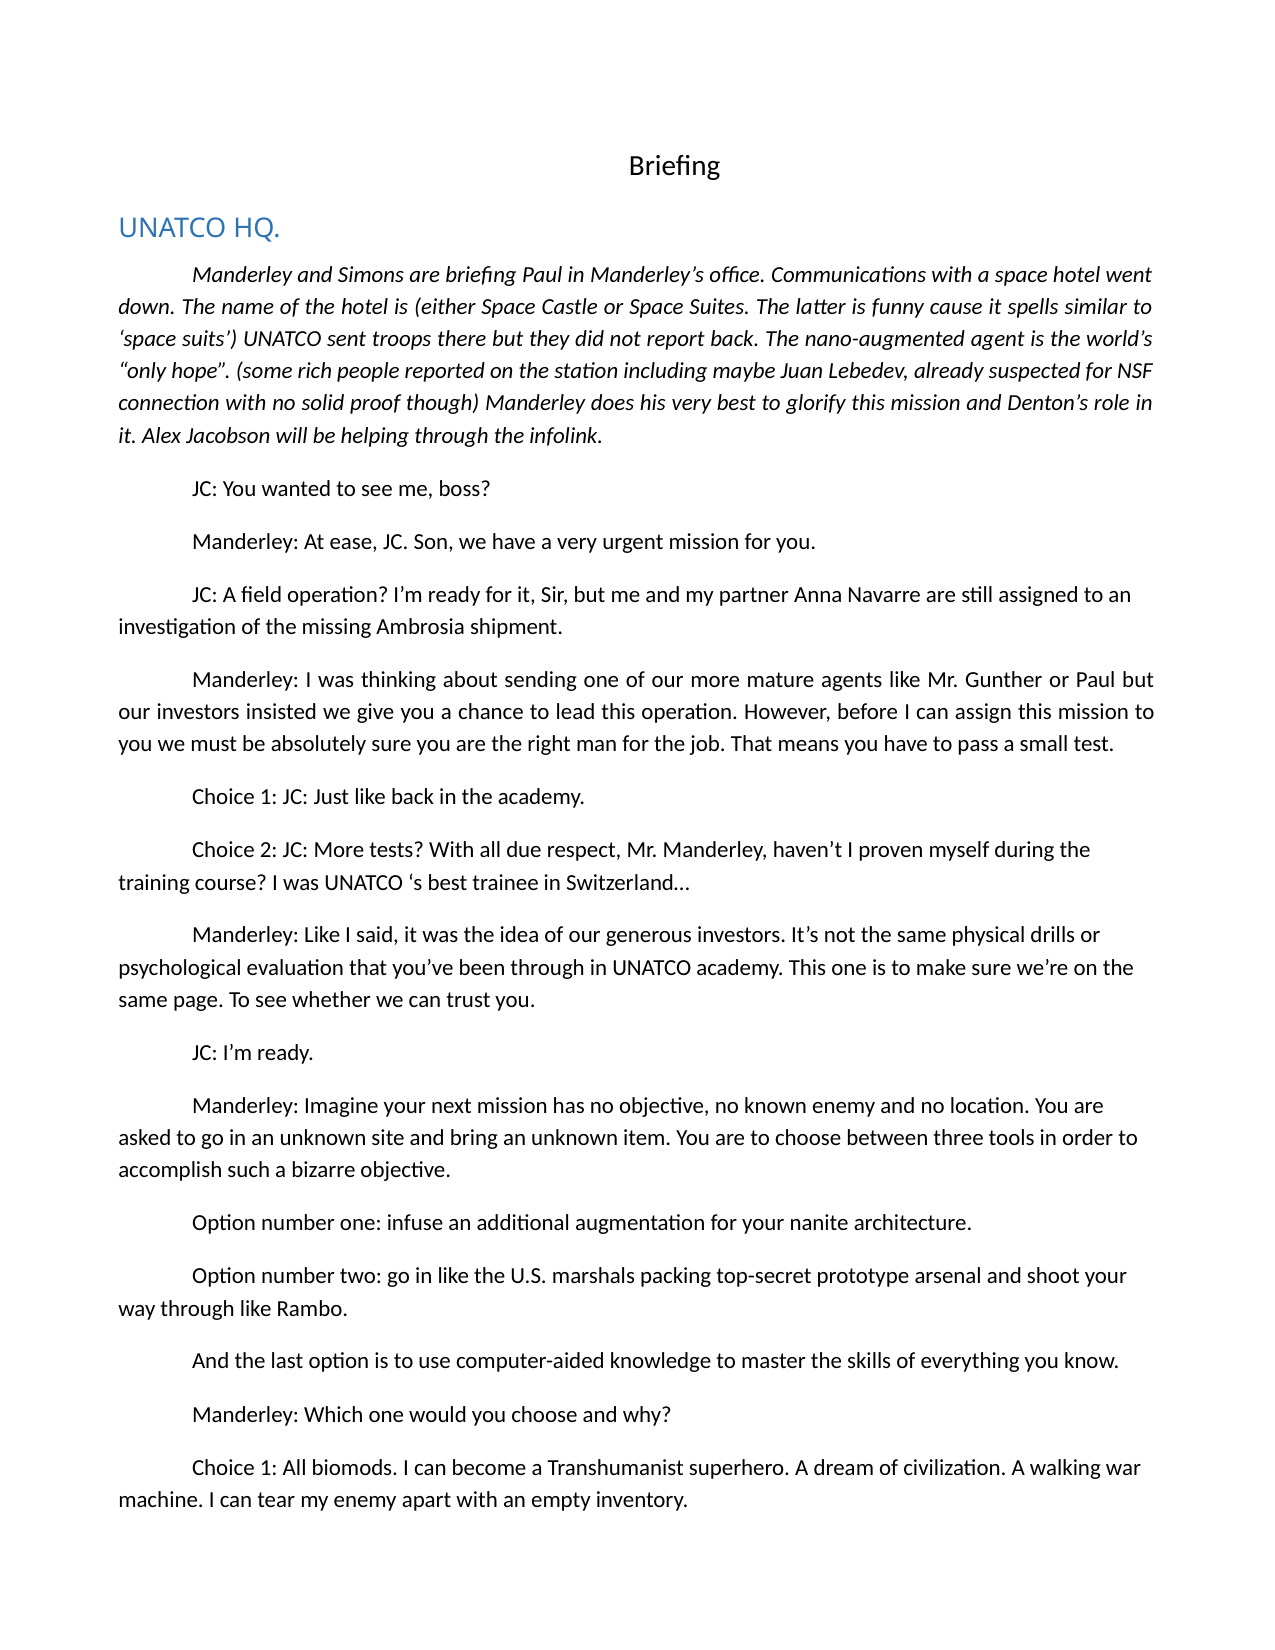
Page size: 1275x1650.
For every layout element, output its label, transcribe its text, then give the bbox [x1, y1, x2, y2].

text Manderley: Which one would you choose and why? [118, 1400, 1157, 1428]
subtitle UNATCO HQ. [118, 209, 1157, 246]
text JC: I’m ready. [118, 1038, 1157, 1066]
text Manderley: I was thinking about sending one of our more mature agents like Mr. Gunther or Paul but our investors insisted we give you a chance to lead this operation. However, before I can assign this mission to you we must be absolutely sure you are the right man for the job. That means you have to pass a small test. [118, 665, 1157, 757]
text Choice 1: JC: Just like back in the academy. [118, 782, 1157, 810]
text JC: A field operation? I’m ready for it, Sir, but me and my partner Anna Navarre are still assigned to an investigation of the missing Ambrosia shipment. [118, 580, 1157, 640]
text Manderley and Simons are briefing Paul in Manderley’s office. Communications with a space hotel went down. The name of the hotel is (either Space Castle or Space Suites. The latter is funny cause it spells similar to ‘space suits’) UNATCO sent troops there but they did not report back. The nano-augmented agent is the world’s “only hope”. (some rich people reported on the station including maybe Juan Lebedev, already suspected for NSF connection with no solid proof though) Manderley does his very best to glorify this mission and Denton’s role in it. Alex Jacobson will be helping through the infolink. [118, 260, 1157, 449]
text Choice 2: JC: More tests? With all due respect, Mr. Manderley, haven’t I proven myself during the training course? I was UNATCO ‘s best trainee in Switzerland… [118, 835, 1157, 896]
text Manderley: At ease, JC. Son, we have a very urgent mission for you. [118, 527, 1157, 555]
text Briefing [118, 147, 1157, 182]
text Manderley: Like I said, it was the idea of our generous investors. It’s not the same physical drills or psychological evaluation that you’ve been through in UNATCO academy. This one is to make sure we’re on the same page. To see whether we can trust you. [118, 921, 1157, 1013]
text Option number two: go in like the U.S. marshals packing top-secret prototype arsenal and shoot your way through like Rambo. [118, 1261, 1157, 1322]
text JC: You wanted to see me, boss? [118, 474, 1157, 502]
text Manderley: Imagine your next mission has no objective, no known enemy and no location. You are asked to go in an unknown site and bring an unknown item. You are to choose between three tools in order to accomplish such a bizarre objective. [118, 1091, 1157, 1183]
text Choice 1: All biomods. I can become a Transhumanist superhero. A dream of civilization. A walking war machine. I can tear my enemy apart with an empty inventory. [118, 1453, 1157, 1513]
text And the last option is to use computer-aided knowledge to master the skills of everything you know. [118, 1347, 1157, 1375]
text Option number one: infuse an additional augmentation for your nanite architecture. [118, 1208, 1157, 1236]
